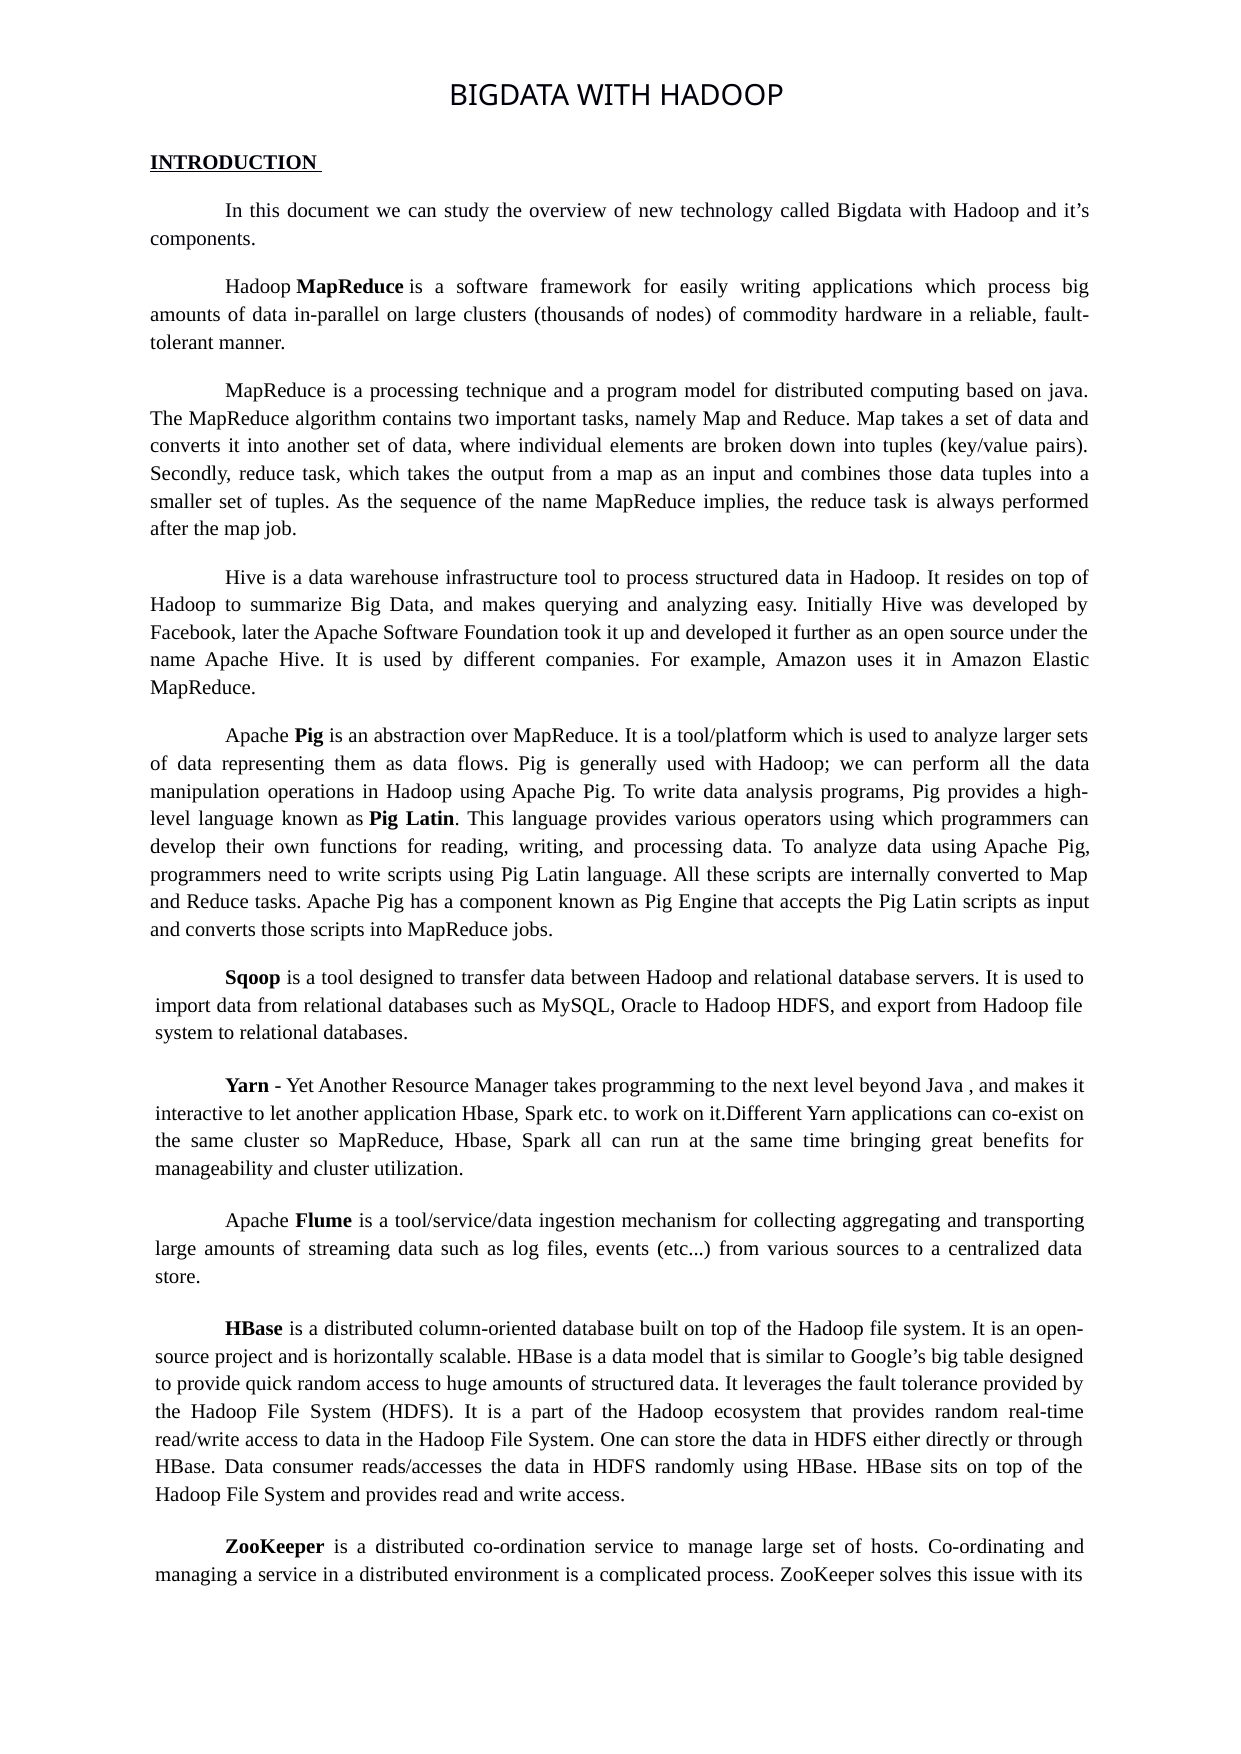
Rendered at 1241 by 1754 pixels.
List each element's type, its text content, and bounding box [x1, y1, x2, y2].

text Yarn - Yet Another Resource Manager takes programming to the next level beyond Java , and makes it interactive to let another application Hbase, Spark etc. to work on it.Different Yarn applications can co-exist on the same cluster so MapReduce, Hbase, Spark all can run at the same time bringing great benefits for manageability and cluster utilization. [155, 1073, 1085, 1180]
text Apache Pig is an abstraction over MapReduce. It is a tool/platform which is used to analyze larger sets of data representing them as data flows. Pig is generally used with Hadoop; we can perform all the data manipulation operations in Hadoop using Apache Pig. To write data analysis programs, Pig provides a high-level language known as Pig Latin. This language provides various operators using which programmers can develop their own functions for reading, writing, and processing data. To analyze data using Apache Pig, programmers need to write scripts using Pig Latin language. All these scripts are internally converted to Map and Reduce tasks. Apache Pig has a component known as Pig Engine that accepts the Pig Latin scripts as input and converts those scripts into MapReduce jobs. [150, 723, 1090, 941]
text HBase is a distributed column-oriented database built on top of the Hadoop file system. It is an open-source project and is horizontally scalable. HBase is a data model that is similar to Google’s big table designed to provide quick random access to huge amounts of structured data. It leverages the fault tolerance provided by the Hadoop File System (HDFS). It is a part of the Hadoop ecosystem that provides random real-time read/write access to data in the Hadoop File System. One can store the data in HDFS either directly or through HBase. Data consumer reads/accesses the data in HDFS randomly using HBase. HBase sits on top of the Hadoop File System and provides read and write access. [155, 1316, 1085, 1506]
text In this document we can study the overview of new technology called Bigdata with Hadoop and it’s components. [150, 198, 1090, 250]
text Hadoop MapReduce is a software framework for easily writing applications which process big amounts of data in-parallel on large clusters (thousands of nodes) of commodity hardware in a reliable, fault-tolerant manner. [150, 274, 1090, 354]
text INTRODUCTION [150, 150, 1090, 174]
text ZooKeeper is a distributed co-ordination service to manage large set of hosts. Co-ordinating and managing a service in a distributed environment is a complicated process. ZooKeeper solves this issue with its [155, 1534, 1085, 1586]
text Sqoop is a tool designed to transfer data between Hadoop and relational database servers. It is used to import data from relational databases such as MySQL, Oracle to Hadoop HDFS, and export from Hadoop file system to relational databases. [155, 965, 1085, 1044]
text Apache Flume is a tool/service/data ingestion mechanism for collecting aggregating and transporting large amounts of streaming data such as log files, events (etc...) from various sources to a centralized data store. [155, 1208, 1085, 1288]
text MapReduce is a processing technique and a program model for distributed computing based on java. The MapReduce algorithm contains two important tasks, namely Map and Reduce. Map takes a set of data and converts it into another set of data, where individual elements are broken down into tuples (key/value pairs). Secondly, reduce task, which takes the output from a map as an input and combines those data tuples into a smaller set of tuples. As the sequence of the name MapReduce implies, the reduce task is always performed after the map job. [150, 378, 1090, 540]
text Hive is a data warehouse infrastructure tool to process structured data in Hadoop. It resides on top of Hadoop to summarize Big Data, and makes querying and analyzing easy. Initially Hive was developed by Facebook, later the Apache Software Foundation took it up and developed it further as an open source under the name Apache Hive. It is used by different companies. For example, Amazon uses it in Amazon Elastic MapReduce. [150, 564, 1090, 699]
